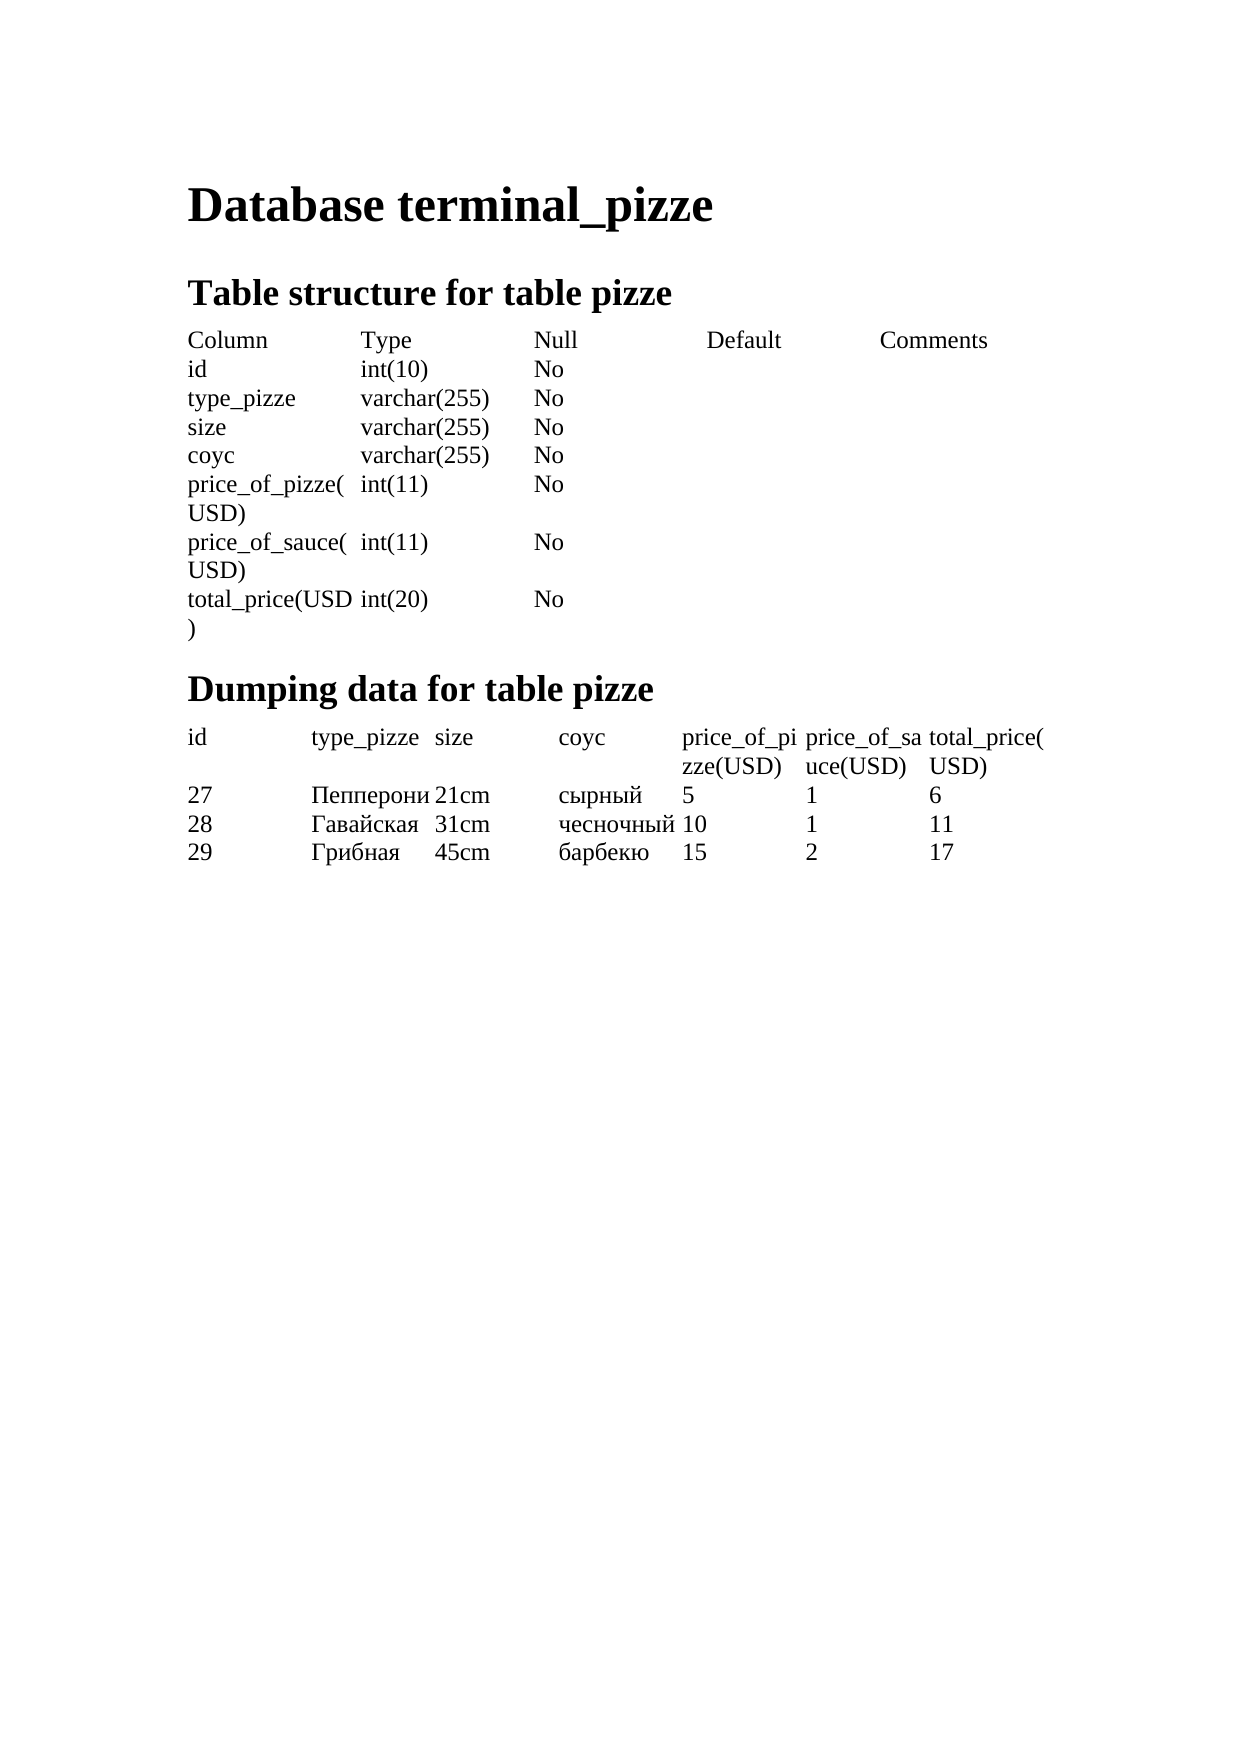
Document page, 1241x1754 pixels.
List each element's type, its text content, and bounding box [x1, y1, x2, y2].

table_header price_of_sauce(USD) [805, 723, 929, 780]
subtitle Table structure for table pizze [187, 270, 1053, 313]
table_cell Гавайская [311, 809, 434, 837]
table_cell No [534, 383, 706, 412]
table_cell total_price(USD) [188, 584, 360, 642]
table_cell 29 [188, 838, 311, 866]
table_cell [880, 584, 1053, 642]
table_header total_price(USD) [929, 723, 1053, 780]
table_cell [880, 469, 1053, 527]
table_cell [706, 441, 879, 469]
table_cell int(11) [360, 469, 533, 527]
table_header Column [188, 326, 360, 354]
table_header type_pizze [311, 723, 434, 780]
table_cell сырный [558, 780, 682, 809]
table_cell id [188, 354, 360, 383]
table_cell [706, 383, 879, 412]
subtitle Dumping data for table pizze [187, 667, 1053, 710]
table_cell type_pizze [188, 383, 360, 412]
table_cell 1 [805, 809, 929, 837]
subtitle Database terminal_pizze [187, 175, 1053, 232]
table_cell [880, 354, 1053, 383]
table_cell 2 [805, 838, 929, 866]
table_cell No [534, 584, 706, 642]
table_cell [706, 469, 879, 527]
table_cell varchar(255) [360, 412, 533, 441]
table_cell int(10) [360, 354, 533, 383]
table_cell No [534, 527, 706, 584]
table_cell 28 [188, 809, 311, 837]
table_cell 1 [805, 780, 929, 809]
table_cell 15 [682, 838, 805, 866]
table_header coyc [558, 723, 682, 780]
table_cell 31cm [435, 809, 558, 837]
table_header Comments [880, 326, 1053, 354]
table_cell чесночный [558, 809, 682, 837]
table_cell No [534, 469, 706, 527]
table_header Type [360, 326, 533, 354]
table_cell [706, 354, 879, 383]
table_cell 17 [929, 838, 1053, 866]
table_cell [880, 383, 1053, 412]
table_cell varchar(255) [360, 441, 533, 469]
table_cell 45cm [435, 838, 558, 866]
table_header Default [706, 326, 879, 354]
table_cell No [534, 441, 706, 469]
table_cell price_of_sauce(USD) [188, 527, 360, 584]
table_cell coyc [188, 441, 360, 469]
table_cell No [534, 354, 706, 383]
table_cell 27 [188, 780, 311, 809]
table_cell Пепперони [311, 780, 434, 809]
table_cell [706, 584, 879, 642]
table_cell [706, 412, 879, 441]
table_cell int(20) [360, 584, 533, 642]
table_cell 10 [682, 809, 805, 837]
table_header id [188, 723, 311, 780]
table_cell [880, 441, 1053, 469]
table_cell size [188, 412, 360, 441]
table_header size [435, 723, 558, 780]
table_cell varchar(255) [360, 383, 533, 412]
table_cell [880, 527, 1053, 584]
table_cell 5 [682, 780, 805, 809]
table_header price_of_pizze(USD) [682, 723, 805, 780]
table_cell 11 [929, 809, 1053, 837]
table_cell 6 [929, 780, 1053, 809]
table_cell No [534, 412, 706, 441]
table_cell Грибная [311, 838, 434, 866]
table_cell price_of_pizze(USD) [188, 469, 360, 527]
table_cell [706, 527, 879, 584]
table_cell int(11) [360, 527, 533, 584]
table_cell 21cm [435, 780, 558, 809]
table_cell барбекю [558, 838, 682, 866]
table_header Null [534, 326, 706, 354]
table_cell [880, 412, 1053, 441]
